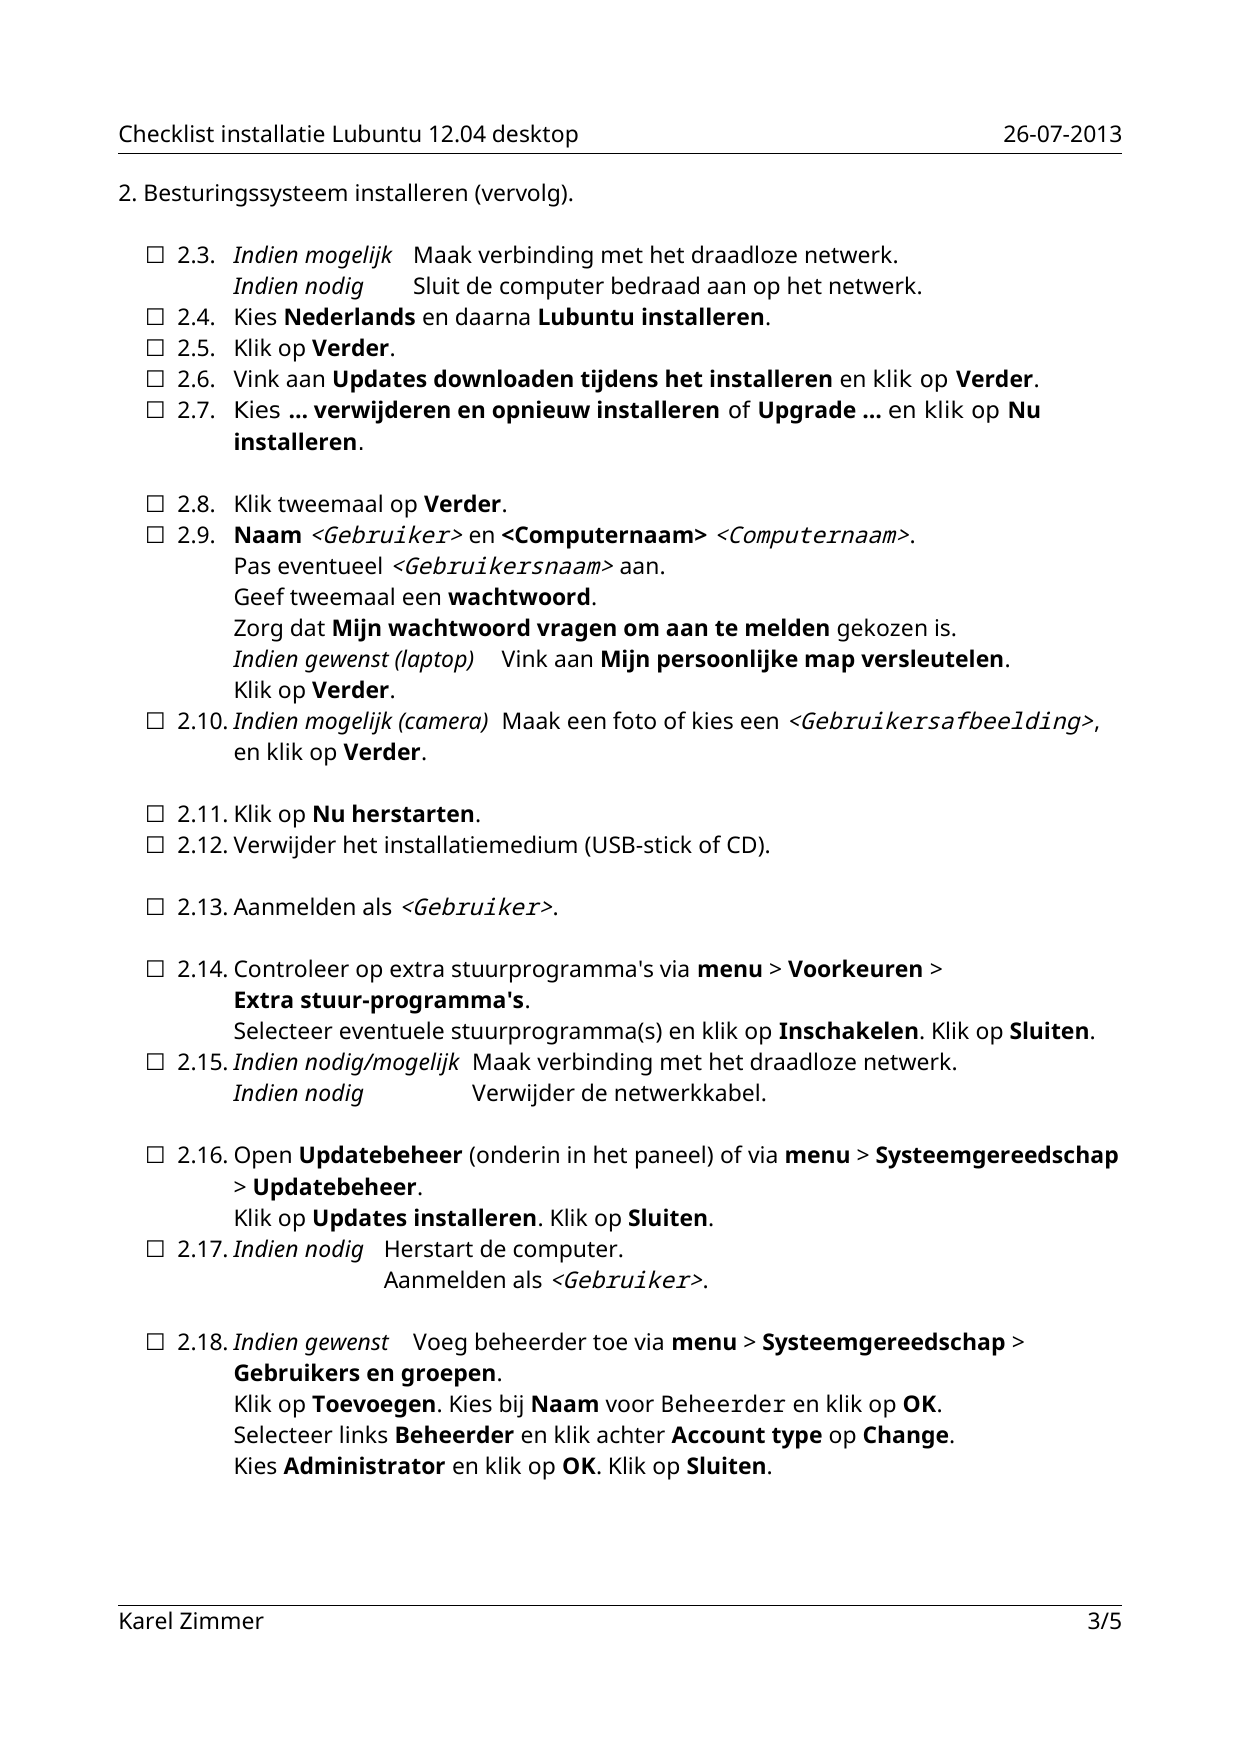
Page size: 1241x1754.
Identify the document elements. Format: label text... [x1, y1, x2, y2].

list Aanmelden als <Gebruiker>. [133, 891, 1122, 922]
list Naam <Gebruiker> en <Computernaam> <Computernaam>. Pas eventueel <Gebruikersnaam> aan. Geef tweemaal een wachtwoord. Zorg dat Mijn wachtwoord vragen om aan te melden gekozen is. Indien gewenst (laptop) Vink aan Mijn persoonlijke map versleutelen. Klik op Verder. [133, 518, 1122, 705]
list Indien nodig/mogelijk Maak verbinding met het draadloze netwerk. Indien nodig Verwijder de netwerkkabel. [133, 1046, 1122, 1108]
list 2. Besturingssysteem installeren (vervolg). [118, 177, 1122, 208]
list Vink aan Updates downloaden tijdens het installeren en klik op Verder. [133, 363, 1122, 394]
list Indien nodig Herstart de computer. Aanmelden als <Gebruiker>. [133, 1232, 1122, 1294]
list Controleer op extra stuurprogramma's via menu > Voorkeuren > Extra stuur-programma's. Selecteer eventuele stuurprogramma(s) en klik op Inschakelen. Klik op Sluiten. [133, 953, 1122, 1046]
list Klik op Verder. [133, 332, 1122, 363]
list Verwijder het installatiemedium (USB-stick of CD). [133, 829, 1122, 860]
list Klik op Nu herstarten. [133, 798, 1122, 829]
list Indien mogelijk (camera) Maak een foto of kies een <Gebruikersafbeelding>, en klik op Verder. [133, 705, 1122, 767]
list Kies … verwijderen en opnieuw installeren of Upgrade … en klik op Nu installeren. [133, 394, 1122, 456]
list Indien mogelijk Maak verbinding met het draadloze netwerk. Indien nodig Sluit de computer bedraad aan op het netwerk. [133, 239, 1122, 301]
list Indien gewenst Voeg beheerder toe via menu > Systeemgereedschap > Gebruikers en groepen. Klik op Toevoegen. Kies bij Naam voor Beheerder en klik op OK. Selecteer links Beheerder en klik achter Account type op Change. Kies Administrator en klik op OK. Klik op Sluiten. [133, 1326, 1122, 1481]
list Klik tweemaal op Verder. [133, 487, 1122, 518]
list Kies Nederlands en daarna Lubuntu installeren. [133, 301, 1122, 332]
list Open Updatebeheer (onderin in het paneel) of via menu > Systeemgereedschap > Updatebeheer. Klik op Updates installeren. Klik op Sluiten. [133, 1139, 1122, 1232]
